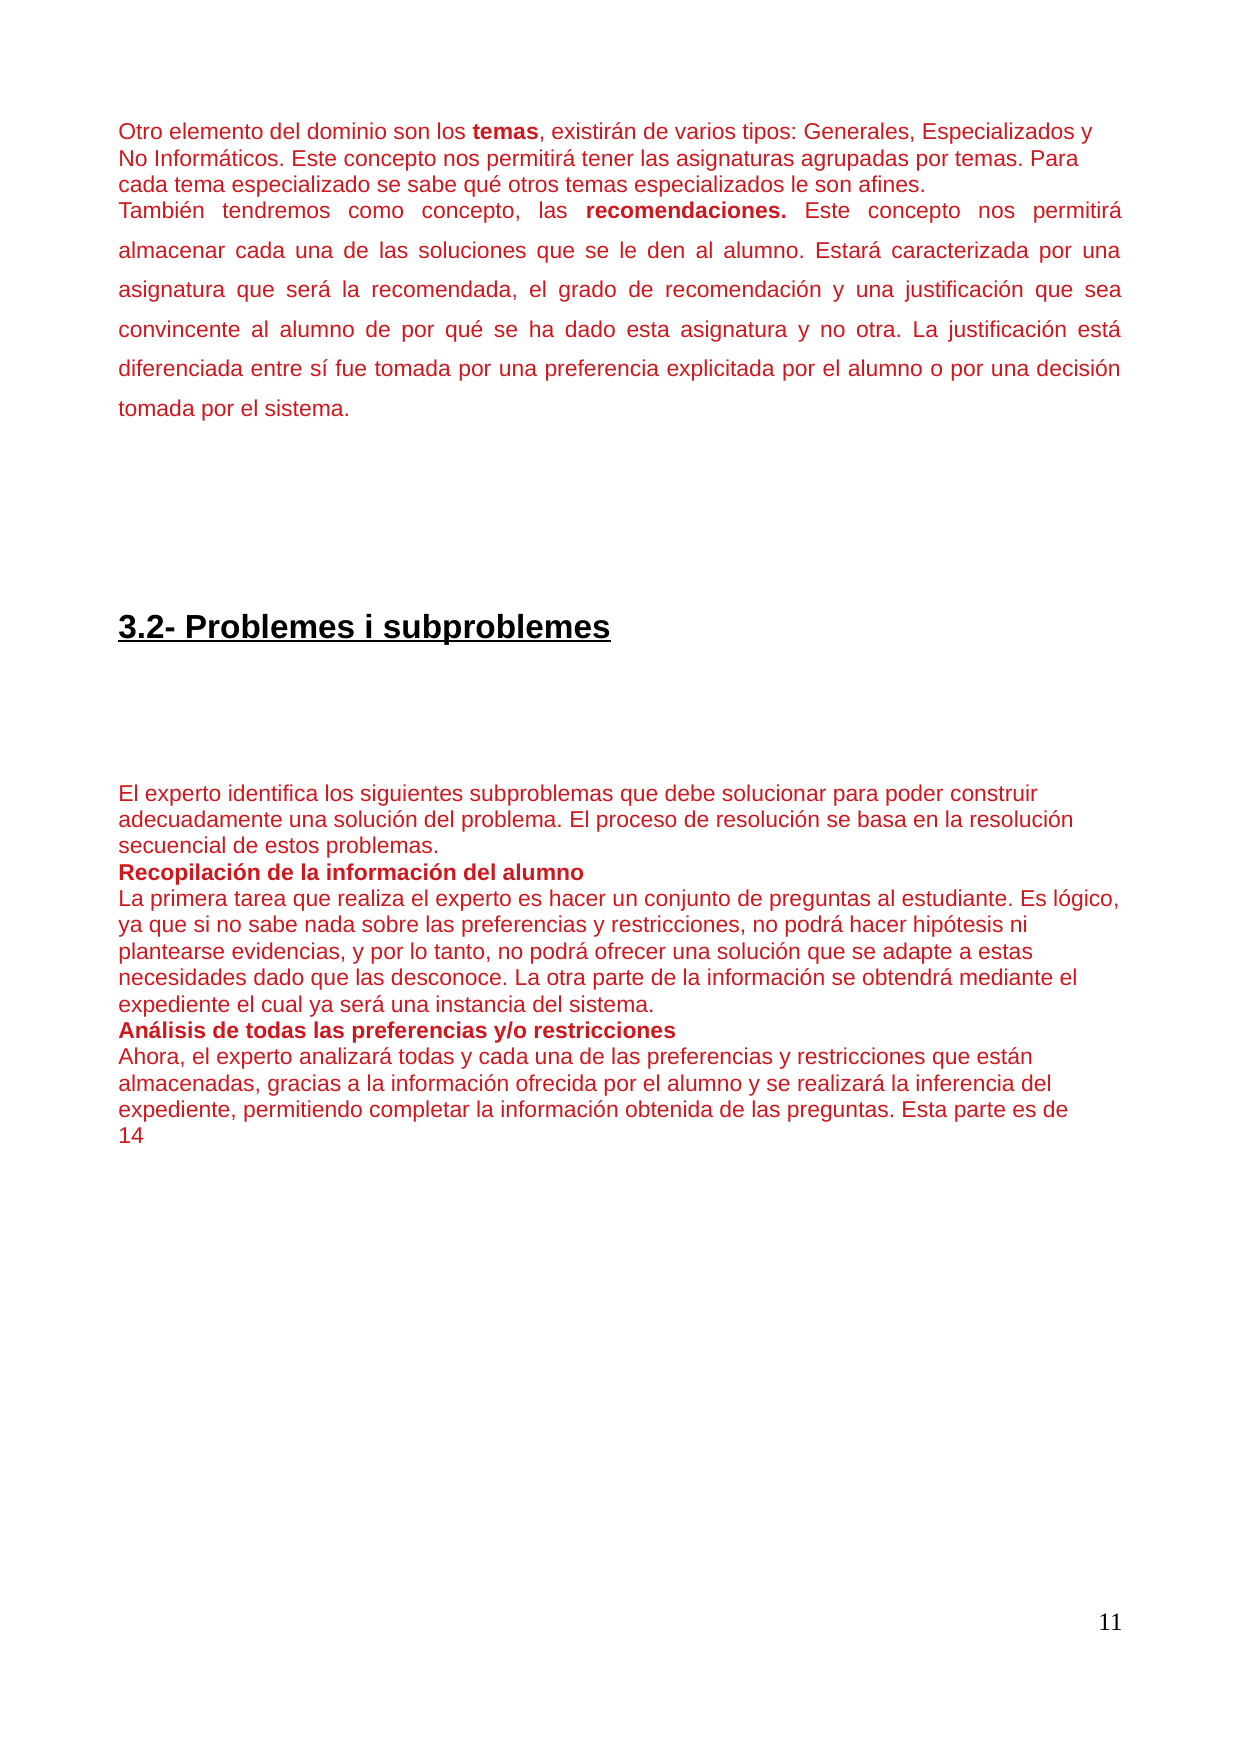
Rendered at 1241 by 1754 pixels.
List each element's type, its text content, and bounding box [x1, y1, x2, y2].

text Recopilación de la información del alumno [118, 859, 1122, 885]
text También tendremos como concepto, las recomendaciones. Este concepto nos permitirá almacenar cada una de las soluciones que se le den al alumno. Estará caracterizada por una asignatura que será la recomendada, el grado de recomendación y una justificación que sea convincente al alumno de por qué se ha dado esta asignatura y no otra. La justificación está diferenciada entre sí fue tomada por una preferencia explicitada por el alumno o por una decisión tomada por el sistema. [118, 197, 1122, 421]
text La primera tarea que realiza el experto es hacer un conjunto de preguntas al estudiante. Es lógico, ya que si no sabe nada sobre las preferencias y restricciones, no podrá hacer hipótesis ni plantearse evidencias, y por lo tanto, no podrá ofrecer una solución que se adapte a estas necesidades dado que las desconoce. La otra parte de la información se obtendrá mediante el expediente el cual ya será una instancia del sistema. [118, 885, 1122, 1017]
text 14 [118, 1122, 1122, 1149]
text Otro elemento del dominio son los temas, existirán de varios tipos: Generales, Especializados y No Informáticos. Este concepto nos permitirá tener las asignaturas agrupadas por temas. Para cada tema especializado se sabe qué otros temas especializados le son afines. [118, 118, 1122, 197]
text Ahora, el experto analizará todas y cada una de las preferencias y restricciones que están almacenadas, gracias a la información ofrecida por el alumno y se realizará la inferencia del expediente, permitiendo completar la información obtenida de las preguntas. Esta parte es de [118, 1043, 1122, 1122]
text El experto identifica los siguientes subproblemas que debe solucionar para poder construir adecuadamente una solución del problema. El proceso de resolución se basa en la resolución secuencial de estos problemas. [118, 780, 1122, 859]
text 3.2- Problemes i subproblemes [118, 607, 1122, 645]
text Análisis de todas las preferencias y/o restricciones [118, 1017, 1122, 1043]
